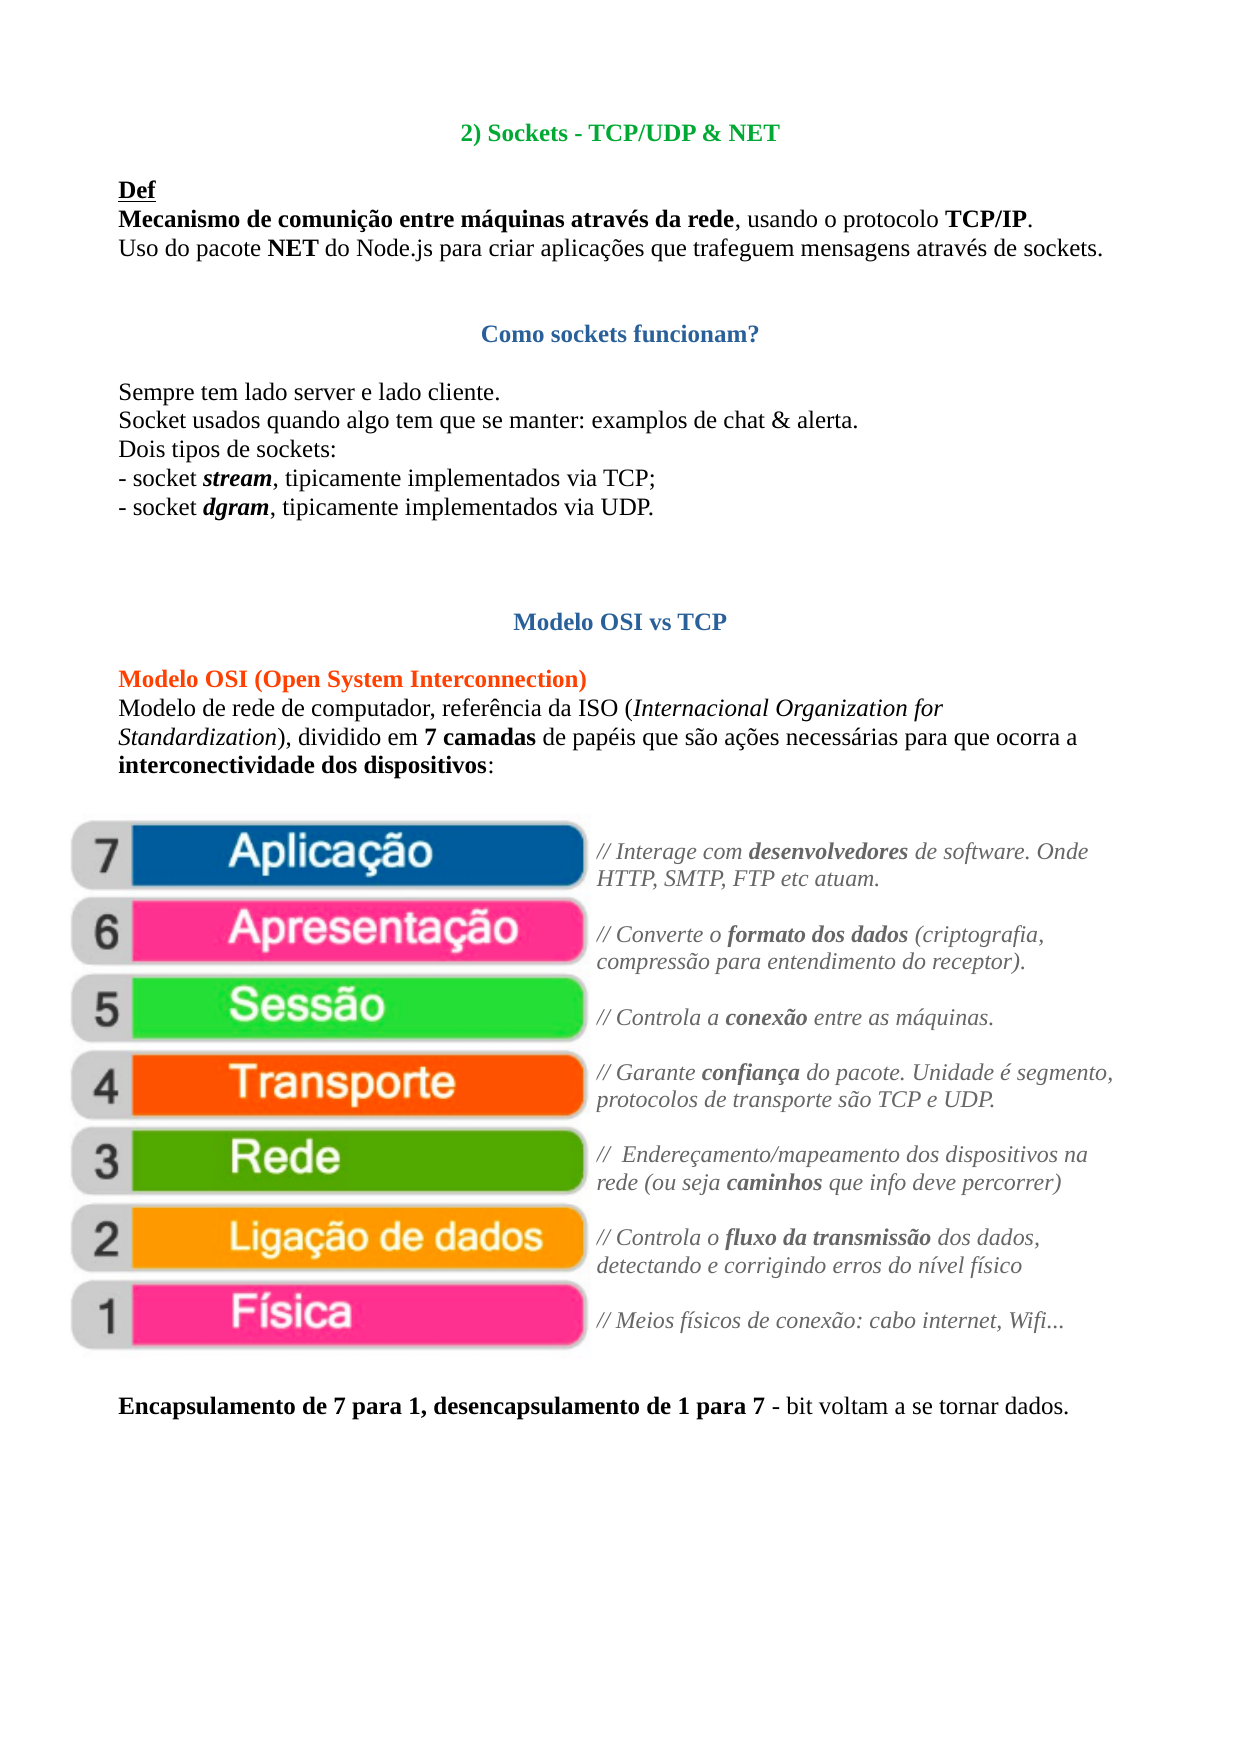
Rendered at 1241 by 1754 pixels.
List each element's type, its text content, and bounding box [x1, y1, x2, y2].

text Socket usados quando algo tem que se manter: examplos de chat & alerta. [118, 406, 1122, 434]
text Encapsulamento de 7 para 1, desencapsulamento de 1 para 7 - bit voltam a se tornar dados. [118, 1391, 1122, 1420]
text Modelo OSI (Open System Interconnection) [118, 664, 1122, 693]
text Sempre tem lado server e lado cliente. [118, 377, 1122, 406]
picture [68, 809, 597, 1364]
text // Garante confiança do pacote. Unidade é segmento, protocolos de transporte são TCP e UDP. [597, 1058, 1122, 1113]
text Dois tipos de sockets: [118, 434, 1122, 463]
text - socket dgram, tipicamente implementados via UDP. [118, 492, 1122, 521]
text // Meios físicos de conexão: cabo internet, Wifi... [597, 1306, 1122, 1334]
text Def [118, 176, 1122, 204]
text Modelo OSI vs TCP [118, 607, 1122, 636]
text Mecanismo de comunição entre máquinas através da rede, usando o protocolo TCP/IP. [118, 204, 1122, 233]
text // Converte o formato dos dados (criptografia, compressão para entendimento do receptor). [597, 920, 1122, 975]
text 2) Sockets - TCP/UDP & NET [118, 118, 1122, 147]
text Modelo de rede de computador, referência da ISO (Internacional Organization for Standardization), dividido em 7 camadas de papéis que são ações necessárias para que ocorra a interconectividade dos dispositivos: [118, 693, 1122, 779]
text // Interage com desenvolvedores de software. Onde HTTP, SMTP, FTP etc atuam. [597, 837, 1122, 892]
text Como sockets funcionam? [118, 319, 1122, 348]
text // Controla o fluxo da transmissão dos dados, detectando e corrigindo erros do nível físico [597, 1223, 1122, 1278]
text // Controla a conexão entre as máquinas. [597, 1002, 1122, 1030]
text Uso do pacote NET do Node.js para criar aplicações que trafeguem mensagens através de sockets. [118, 233, 1122, 262]
text // Endereçamento/mapeamento dos dispositivos na rede (ou seja caminhos que info deve percorrer) [597, 1141, 1122, 1196]
text - socket stream, tipicamente implementados via TCP; [118, 463, 1122, 492]
